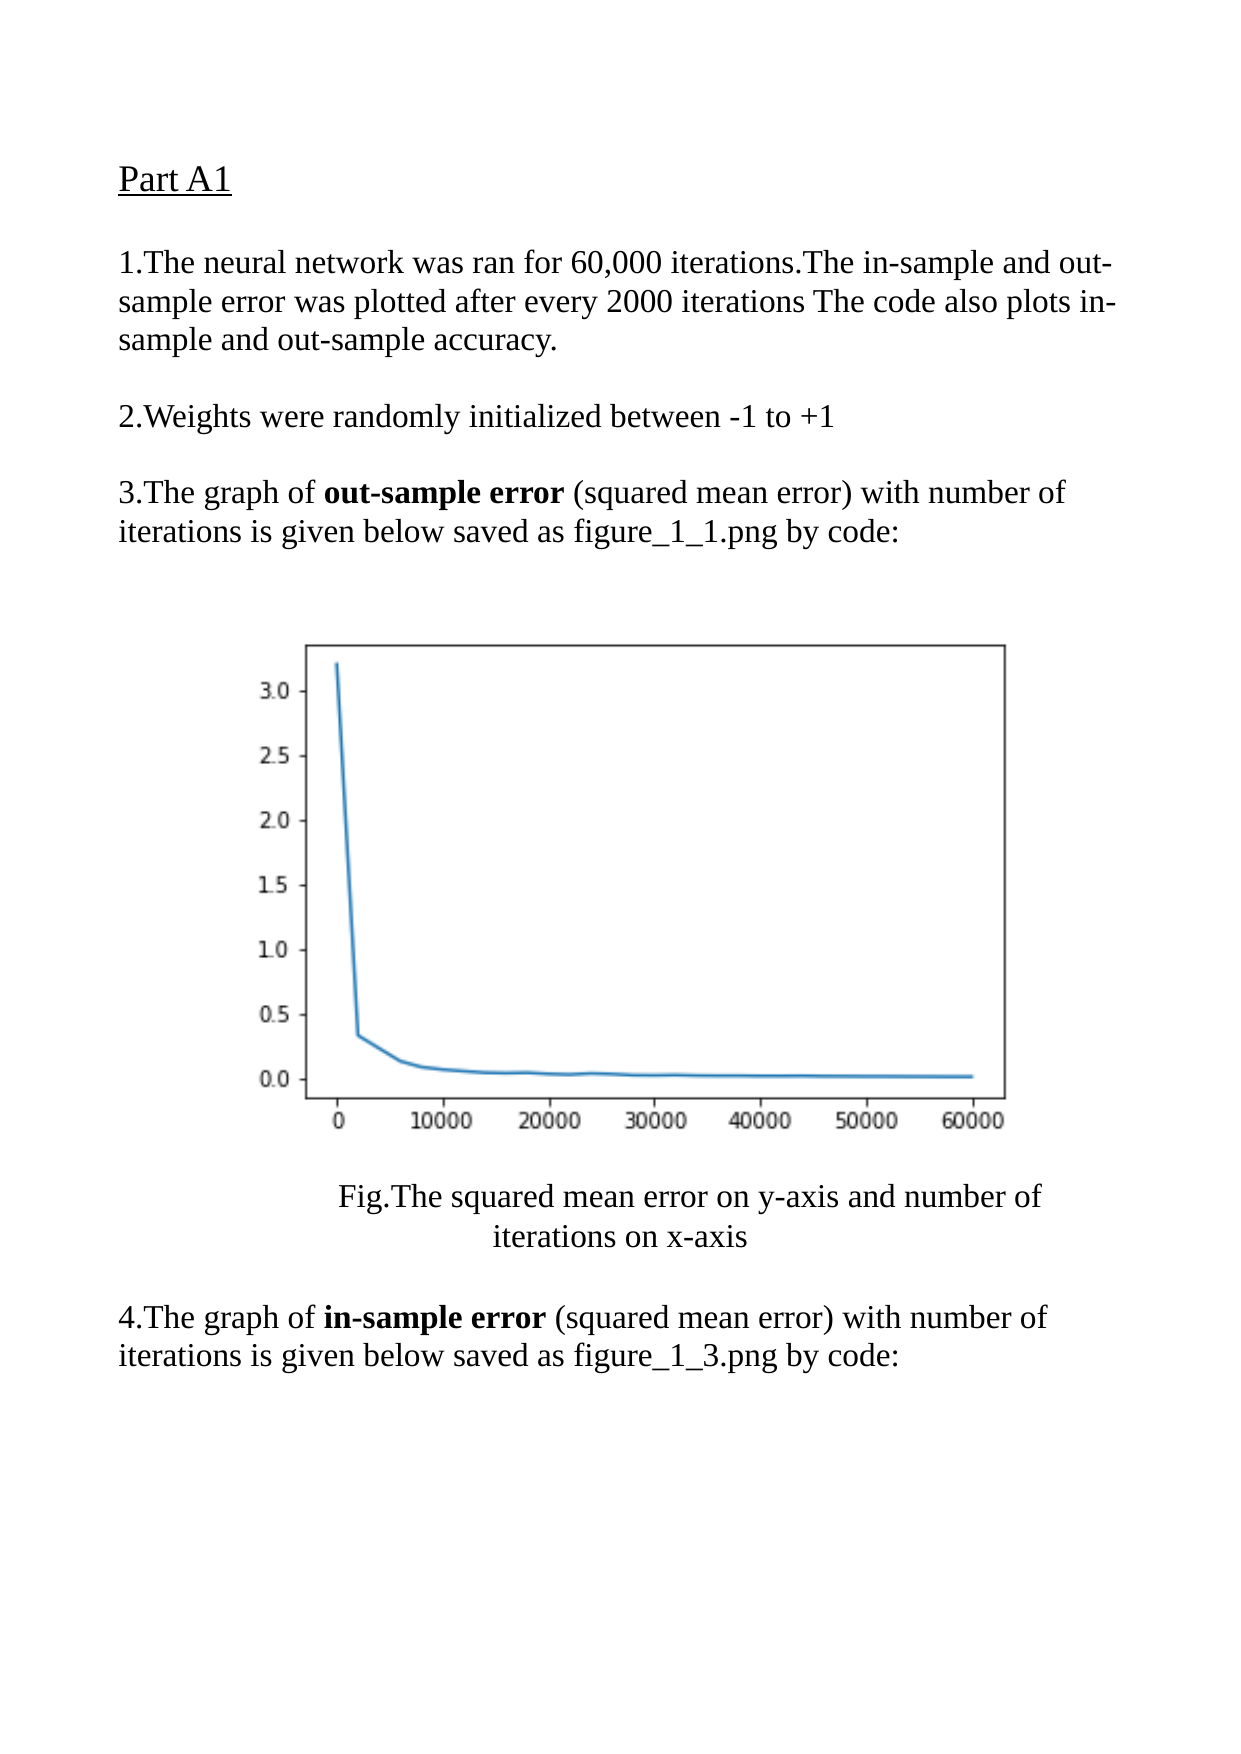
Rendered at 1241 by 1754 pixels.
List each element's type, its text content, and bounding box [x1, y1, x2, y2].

picture [193, 572, 1094, 1173]
text 2.Weights were randomly initialized between -1 to +1 [118, 396, 1122, 434]
text 4.The graph of in-sample error (squared mean error) with number of iterations is given below saved as figure_1_3.png by code: [118, 1297, 1122, 1374]
text 1.The neural network was ran for 60,000 iterations.The in-sample and out-sample error was plotted after every 2000 iterations The code also plots in-sample and out-sample accuracy. [118, 243, 1122, 358]
text Part A1 [118, 156, 1122, 199]
text 3.The graph of out-sample error (squared mean error) with number of iterations is given below saved as figure_1_1.png by code: [118, 473, 1122, 549]
text Fig.The squared mean error on y-axis and number of iterations on x-axis [118, 549, 1122, 1254]
